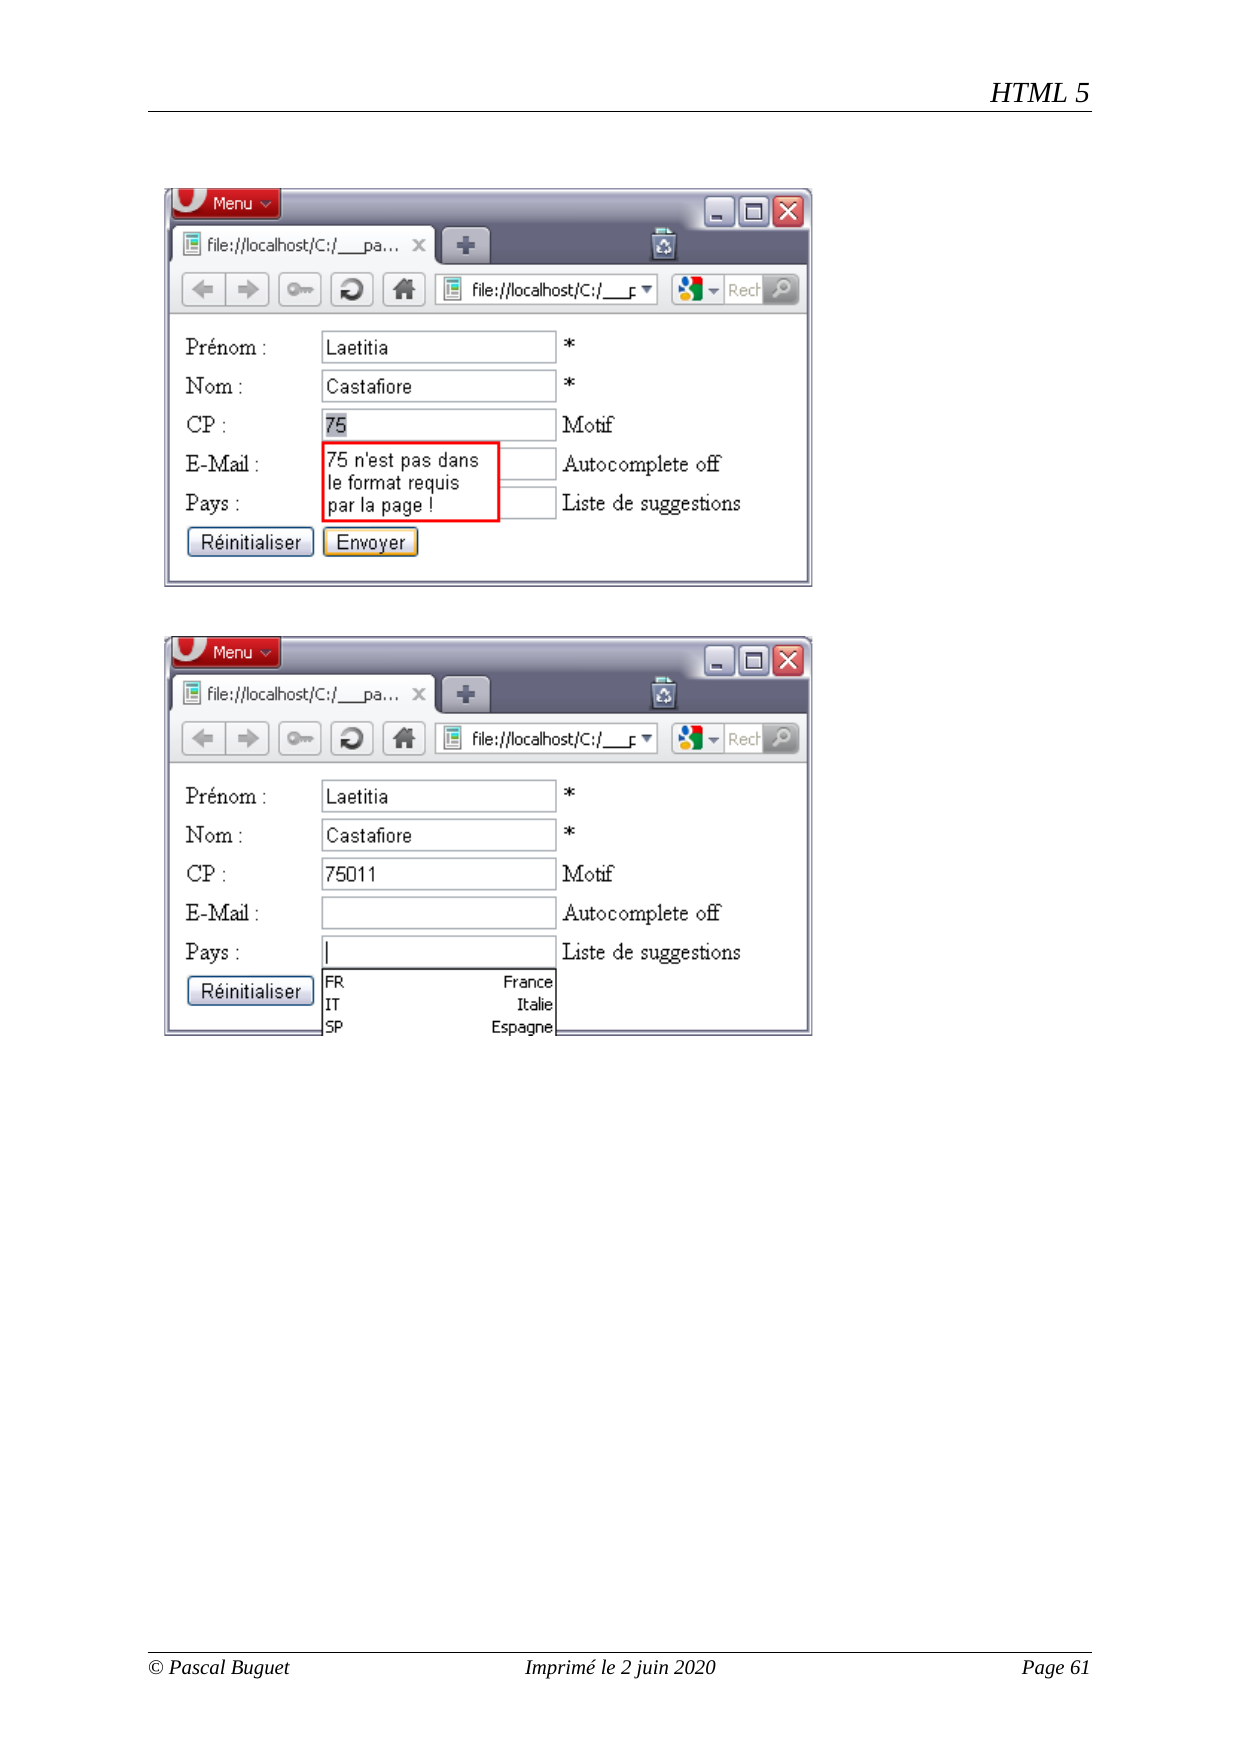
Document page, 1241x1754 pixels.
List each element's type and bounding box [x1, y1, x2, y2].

picture [164, 188, 813, 587]
picture [164, 636, 813, 1036]
